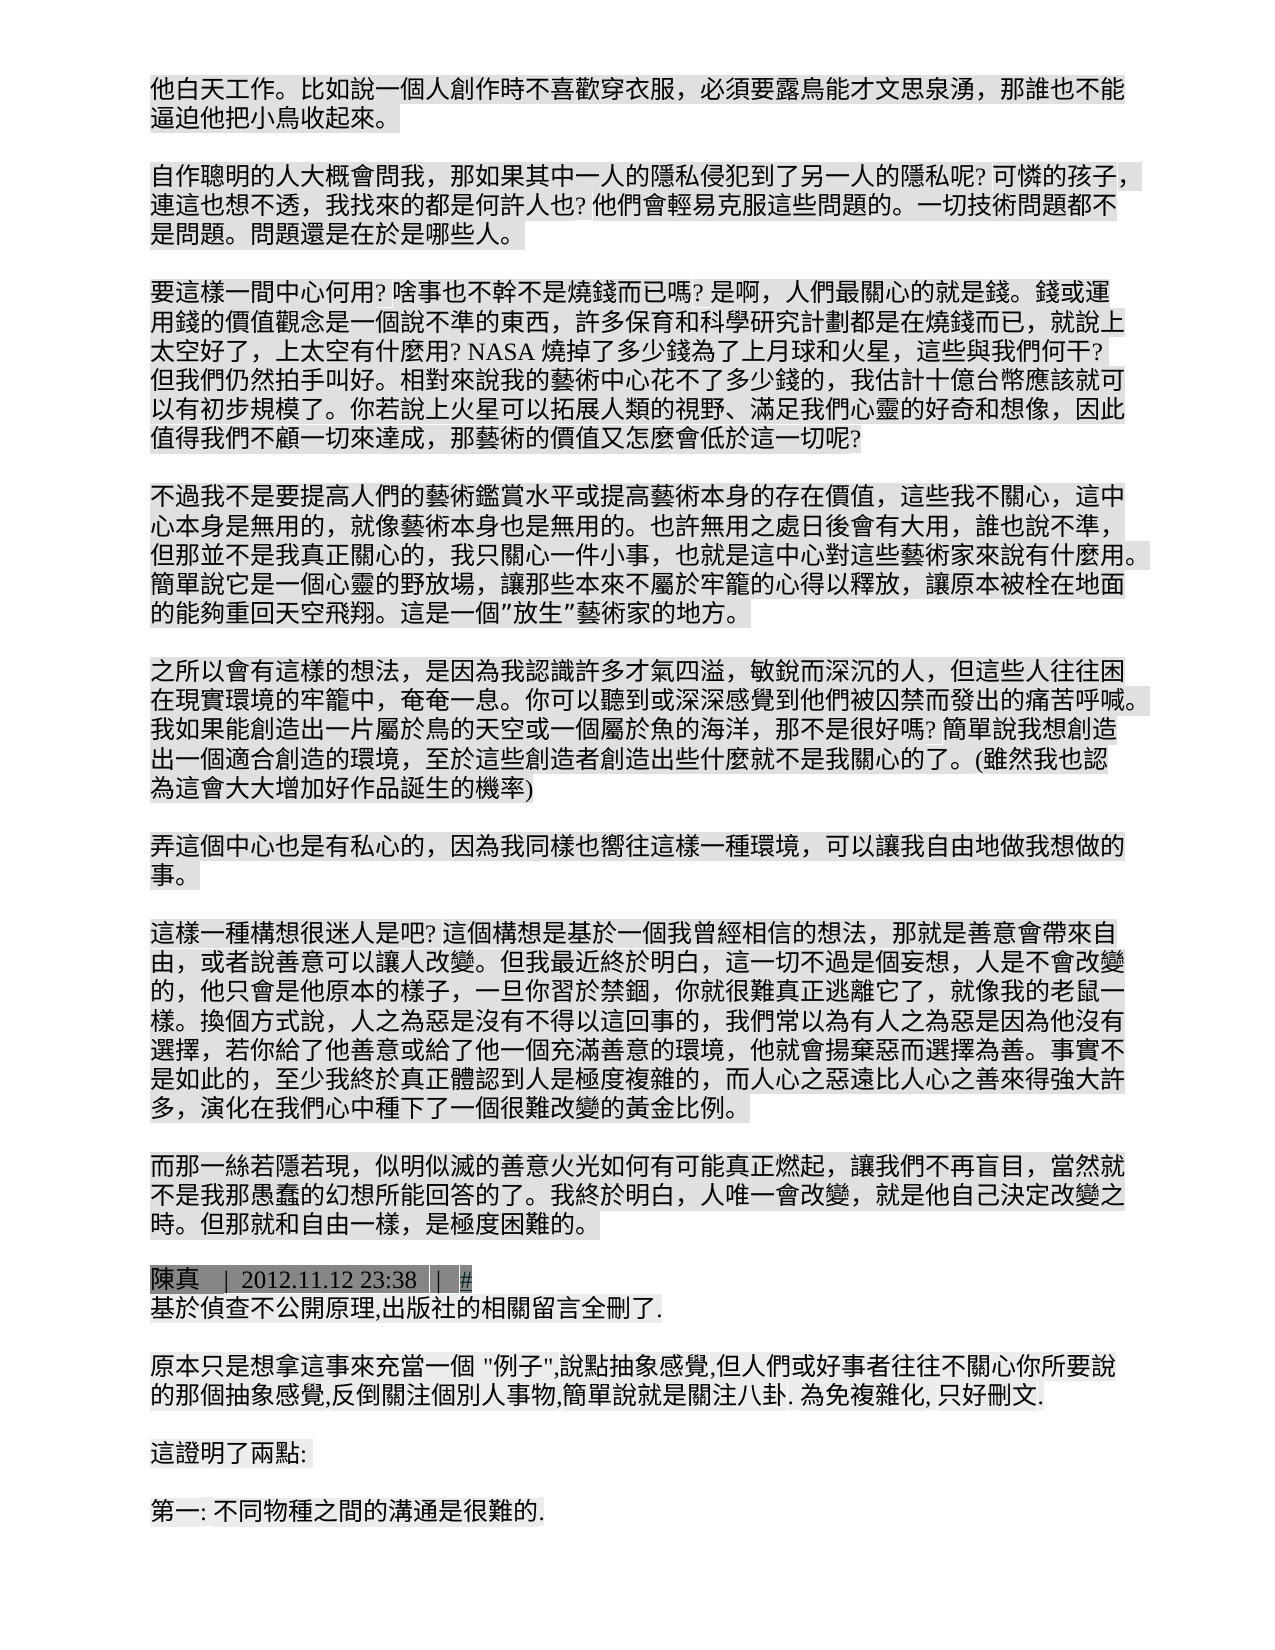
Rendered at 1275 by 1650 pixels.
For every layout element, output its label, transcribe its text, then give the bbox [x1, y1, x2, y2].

text 陳真 | 2012.11.12 23:38 | # [150, 1265, 1125, 1294]
text 半年沒攀岩了，好不容易鍛練成一隻猩猩，現在又退化成一個人類。 不知從什麼時候，人們開始認定動物是屬於自然，而不屬於文明。聽起來像廢話嗎? 並非如此。人們原先認為動物理所當然是人類文明的一部份，是人類的附屬品。直到(在我看很效益取向，動機不純的)保育觀念盛行，人們方始將所謂文明和世界作了切割，動物屬於世界，不屬於人類。或許是這樣的觀點造就了一個自由的概念，把動物「歸還」到大自然的舉動似乎成了掙脫人為枷鎖的象徵。佛教的放生主要來自慈悲，保育的野放卻似乎多了對自由的嚮往。 但事實是，自由的那條界限並不明確，而且你若站在它的中間，會發現它非常難以跨越，像細胞膜一樣，管制森嚴，只能單向進出。一旦你進到了這一邊，要跨越到另一側幾乎是不可能的事。 過去念書做動物實驗時養過不少老鼠，這些老鼠若一出生就將牠們丟到街上，除了體色是白的很容易被發現之外，牠和一般老鼠沒有兩樣，可以奮力求生。但這很少發生，這些是囚犯，一生都會在籠子裡渡過(唯一例外是死前，將會躺在手術檯上)。 我養的老鼠也一樣，最高紀錄曾經在地下一字排開養了二十幾隻老鼠(這個數字算很少的，因為我養的是大鼠，養小鼠的人一次可以養到一兩百隻)，每個籠子養一隻大白鼠，籠子有個小門，上頭有門栓，放進飼料和飲水後要把門栓插上，否則老鼠很可能會跑出來。 老鼠是好動的，會花很多時間不斷探索自己的籠子，特別是因為老鼠鼻子很靈，你清理過籠子或換上新的尿盆後，牠會花很多時間聞嗅。牠也喜歡不斷研究籠子鐵絲的結構，把前腳按在上頭，將鼻子往外伸，讓人看來有一種很想掙脫牢籠的錯覺。 這的確是不折不扣的錯覺，對生命有基本憐憫的人都會對這些老鼠有所不忍，但不忍歸不忍，老鼠本人是否想要自我解放而奔向自由卻是另一回事了。不只一次有人(通常是女生)對我說應該把這些老鼠全放了，讓牠們重獲自由，我通常是笑笑，我知道那是不可能的，這些老鼠從小被飼養，沒有謀生能力的。 有天發生一件事，卻讓我大感意外，我在做完每天固定更換飼料飲水的程序後，忘了將一個籠子的門栓插上，中間過了差不多二十個小時，隔天回來檢查時看到了令人難以置信的一幕: 那隻老鼠確實跑出來了，但牠並沒有奔向自由、在動物房的地下亂跑或藏匿，相反地牠用兩腳站起，緊緊用背部貼在籠子外側，全身發抖而一臉驚恐地看著我 (事實上是聞著我，因為老鼠視力很差)。和電影裡人用背部貼在懸崖峭壁上那動作幾乎一模一樣。 當我說一臉驚恐並不是在誇大，老鼠也有表情，和老鼠混久了你就能分辨得出來。我發現籠裡的飼料和飲水完全沒有減少，籠子的小門則大概是因為牠跑出來後去碰到，所以又被關上了。雖然沒有門栓，但顯然老鼠不懂得開門，所以回不去裡頭了。 我把這隻驚嚇過度而全身僵硬的老鼠輕輕抓起，放回籠內並將門栓插回，然後仔細想著這一切究竟代表著什麼(牠這時終於放鬆下來，在熟悉的環境中四處聞嗅)。很顯然這隻老鼠並沒有因為能逃出籠子而感到心花怒放，相反地牠因為回不去籠子裡而感到極度恐懼，這恐懼是如此強烈甚至蓋過了覓食的本能，老鼠一般在晚上會不斷吃東西，但這可憐的小傢伙必定用同樣的姿勢就這樣在籠子外側挨了一整晚，害怕地不知所措。 我知道人為的禁錮會造成動物野性的喪失和生存的困難，但我卻沒有想到有這樣的強烈的影響。這顯然不是個案，因為我在家裡養過很多黃金鼠，這是一種探索慾十分強烈的動物，一有機會牠就會爬出籠子，但許多次我發現牠們偷跑出來後，瑟縮在屋子裡的角落一動也不敢動，伸手去抓牠時顯得非常害怕。 不知道為什麼說到老鼠來，我本來要說人的。 長久以來我一直想創造一種自由創作的環境，這想法隨著時間而愈來愈明確而強烈。我很想成立一個有別於任何學界商界以及其他各界的藝術中心，這中心佔地遼闊，擁有各種創作需要的空間和硬體設備，比如各種繪畫雕刻音樂寫作編織需要的器材，當然也有最新的數位高科技，只要用得上的都有。在這裡不必打卡，不必開會，不必評鑑，也沒有業績需求，沒有上司下屬關係，更沒有社交文化，簡單說這裡不是一間公司，不是一間學校，更不是一個藝廊。 既然它什麼都不是，那它是個空殼嗎? 非也，它什麼都不是，但你要在裡頭幹什麼都行。幹什麼都行的意思就是幹什麼都行，也就是說什麼都不幹也行。很玄是嗎? 聽起來像養蚊子用的，非非也，這裡要養的是一群特殊的人，它的成員都是特別選定的，是那些茫茫人海中擁有特殊靈魂和才能、和一般人呼吸著不同空氣的人類。初期或許先找十個吧 (事實上我都想好人選了)，我會盡一切能力說服他，讓他相信他在裡頭可以自由自在地活著。我會給他足夠的生活費用 (比如說每個月二十萬元)，供他一切他創作所需要的軟硬體，其他就隨便他。他沒有時間壓力，沒有業績壓力，他不必被強迫做任何事，包括生產他的作品，他想做就做，不想做就別做。他要來不來也隨他，他只對他自己負責，他要努力創作我就全力支援，他要整天吃喝完樂我也不反對。 這中心內是很歡迎互動的，這些”藝術家”之間隨時可以互相交流，分享各種技術或心得，若有人想要辦講座或課程是最好不過，自由參加。但若有人想要閉門造車亦無不可，沒有人會強迫他交出什麼他不願意交出的東西。若有人想要將作品成為商品，我們可以全力協助販售，但若你想孤芳自賞或是創作完一個就毀掉一個，那也隨便你。總之這裡只有一條規矩，那就是不能侵犯別人的隱私，這中心對隱私是極度尊重的。這裡說的隱私是一個大的概念，一個人所重視的一切都算是他的隱私。比如說他吃飯時不喜歡有人在旁邊，那就沒有人有權利去干擾，比如說一個人喜歡在半夜雕刻他的作品，那誰也不能阻止他或強迫他白天工作。比如說一個人創作時不喜歡穿衣服，必須要露鳥能才文思泉湧，那誰也不能逼迫他把小鳥收起來。 自作聰明的人大概會問我，那如果其中一人的隱私侵犯到了另一人的隱私呢? 可憐的孩子，連這也想不透，我找來的都是何許人也? 他們會輕易克服這些問題的。一切技術問題都不是問題。問題還是在於是哪些人。 要這樣一間中心何用? 啥事也不幹不是燒錢而已嗎? 是啊，人們最關心的就是錢。錢或運用錢的價值觀念是一個說不準的東西，許多保育和科學研究計劃都是在燒錢而已，就說上太空好了，上太空有什麼用? NASA 燒掉了多少錢為了上月球和火星，這些與我們何干? 但我們仍然拍手叫好。相對來說我的藝術中心花不了多少錢的，我估計十億台幣應該就可以有初步規模了。你若說上火星可以拓展人類的視野、滿足我們心靈的好奇和想像，因此值得我們不顧一切來達成，那藝術的價值又怎麼會低於這一切呢? 不過我不是要提高人們的藝術鑑賞水平或提高藝術本身的存在價值，這些我不關心，這中心本身是無用的，就像藝術本身也是無用的。也許無用之處日後會有大用，誰也說不準，但那並不是我真正關心的，我只關心一件小事，也就是這中心對這些藝術家來說有什麼用。簡單說它是一個心靈的野放場，讓那些本來不屬於牢籠的心得以釋放，讓原本被栓在地面的能夠重回天空飛翔。這是一個”放生”藝術家的地方。 之所以會有這樣的想法，是因為我認識許多才氣四溢，敏銳而深沉的人，但這些人往往困在現實環境的牢籠中，奄奄一息。你可以聽到或深深感覺到他們被囚禁而發出的痛苦呼喊。我如果能創造出一片屬於鳥的天空或一個屬於魚的海洋，那不是很好嗎? 簡單說我想創造出一個適合創造的環境，至於這些創造者創造出些什麼就不是我關心的了。(雖然我也認為這會大大增加好作品誕生的機率) 弄這個中心也是有私心的，因為我同樣也嚮往這樣一種環境，可以讓我自由地做我想做的事。 這樣一種構想很迷人是吧? 這個構想是基於一個我曾經相信的想法，那就是善意會帶來自由，或者說善意可以讓人改變。但我最近終於明白，這一切不過是個妄想，人是不會改變的，他只會是他原本的樣子，一旦你習於禁錮，你就很難真正逃離它了，就像我的老鼠一樣。換個方式說，人之為惡是沒有不得以這回事的，我們常以為有人之為惡是因為他沒有選擇，若你給了他善意或給了他一個充滿善意的環境，他就會揚棄惡而選擇為善。事實不是如此的，至少我終於真正體認到人是極度複雜的，而人心之惡遠比人心之善來得強大許多，演化在我們心中種下了一個很難改變的黃金比例。 而那一絲若隱若現，似明似滅的善意火光如何有可能真正燃起，讓我們不再盲目，當然就不是我那愚蠢的幻想所能回答的了。我終於明白，人唯一會改變，就是他自己決定改變之時。但那就和自由一樣，是極度困難的。 [150, 75, 1125, 1240]
text 基於偵查不公開原理,出版社的相關留言全刪了. 原本只是想拿這事來充當一個 "例子",說點抽象感覺,但人們或好事者往往不關心你所要說的那個抽象感覺,反倒關注個別人事物,簡單說就是關注八卦. 為免複雜化, 只好刪文. 這證明了兩點: 第一: 不同物種之間的溝通是很難的. [150, 1294, 1125, 1555]
